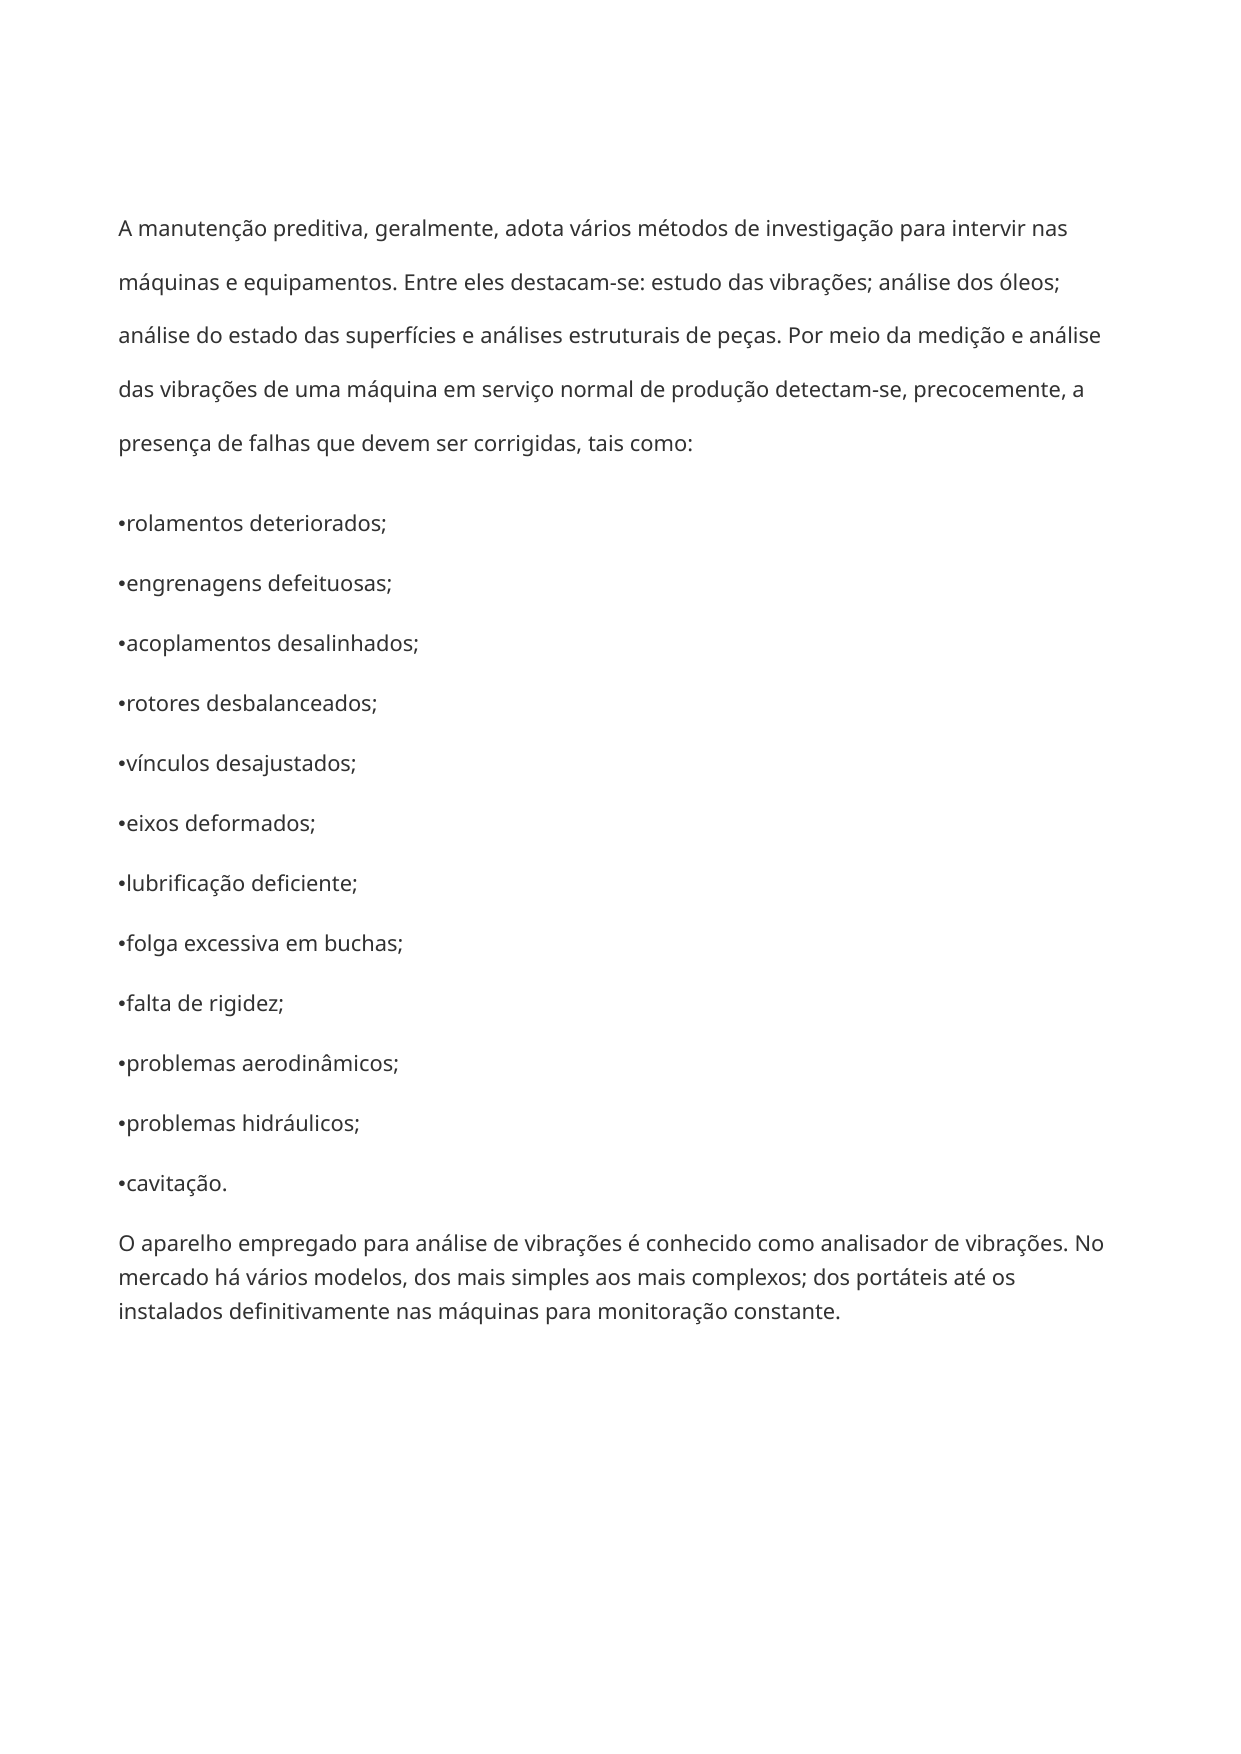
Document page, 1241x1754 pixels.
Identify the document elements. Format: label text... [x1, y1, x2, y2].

text A manutenção preditiva, geralmente, adota vários métodos de investigação para intervir nas máquinas e equipamentos. Entre eles destacam-se: estudo das vibrações; análise dos óleos; análise do estado das superfícies e análises estruturais de peças. Por meio da medição e análise das vibrações de uma máquina em serviço normal de produção detectam-se, precocemente, a presença de falhas que devem ser corrigidas, tais como: [118, 213, 1122, 457]
list acoplamentos desalinhados; [118, 628, 1122, 657]
list cavitação. [118, 1168, 1122, 1197]
list rolamentos deteriorados; [118, 508, 1122, 537]
list problemas hidráulicos; [118, 1108, 1122, 1137]
list folga excessiva em buchas; [118, 928, 1122, 957]
list engrenagens defeituosas; [118, 568, 1122, 597]
list rotores desbalanceados; [118, 688, 1122, 717]
list falta de rigidez; [118, 988, 1122, 1017]
list vínculos desajustados; [118, 748, 1122, 777]
list lubrificação deficiente; [118, 868, 1122, 897]
list problemas aerodinâmicos; [118, 1048, 1122, 1077]
text O aparelho empregado para análise de vibrações é conhecido como analisador de vibrações. No mercado há vários modelos, dos mais simples aos mais complexos; dos portáteis até os instalados definitivamente nas máquinas para monitoração constante. [118, 1228, 1122, 1326]
list eixos deformados; [118, 808, 1122, 837]
